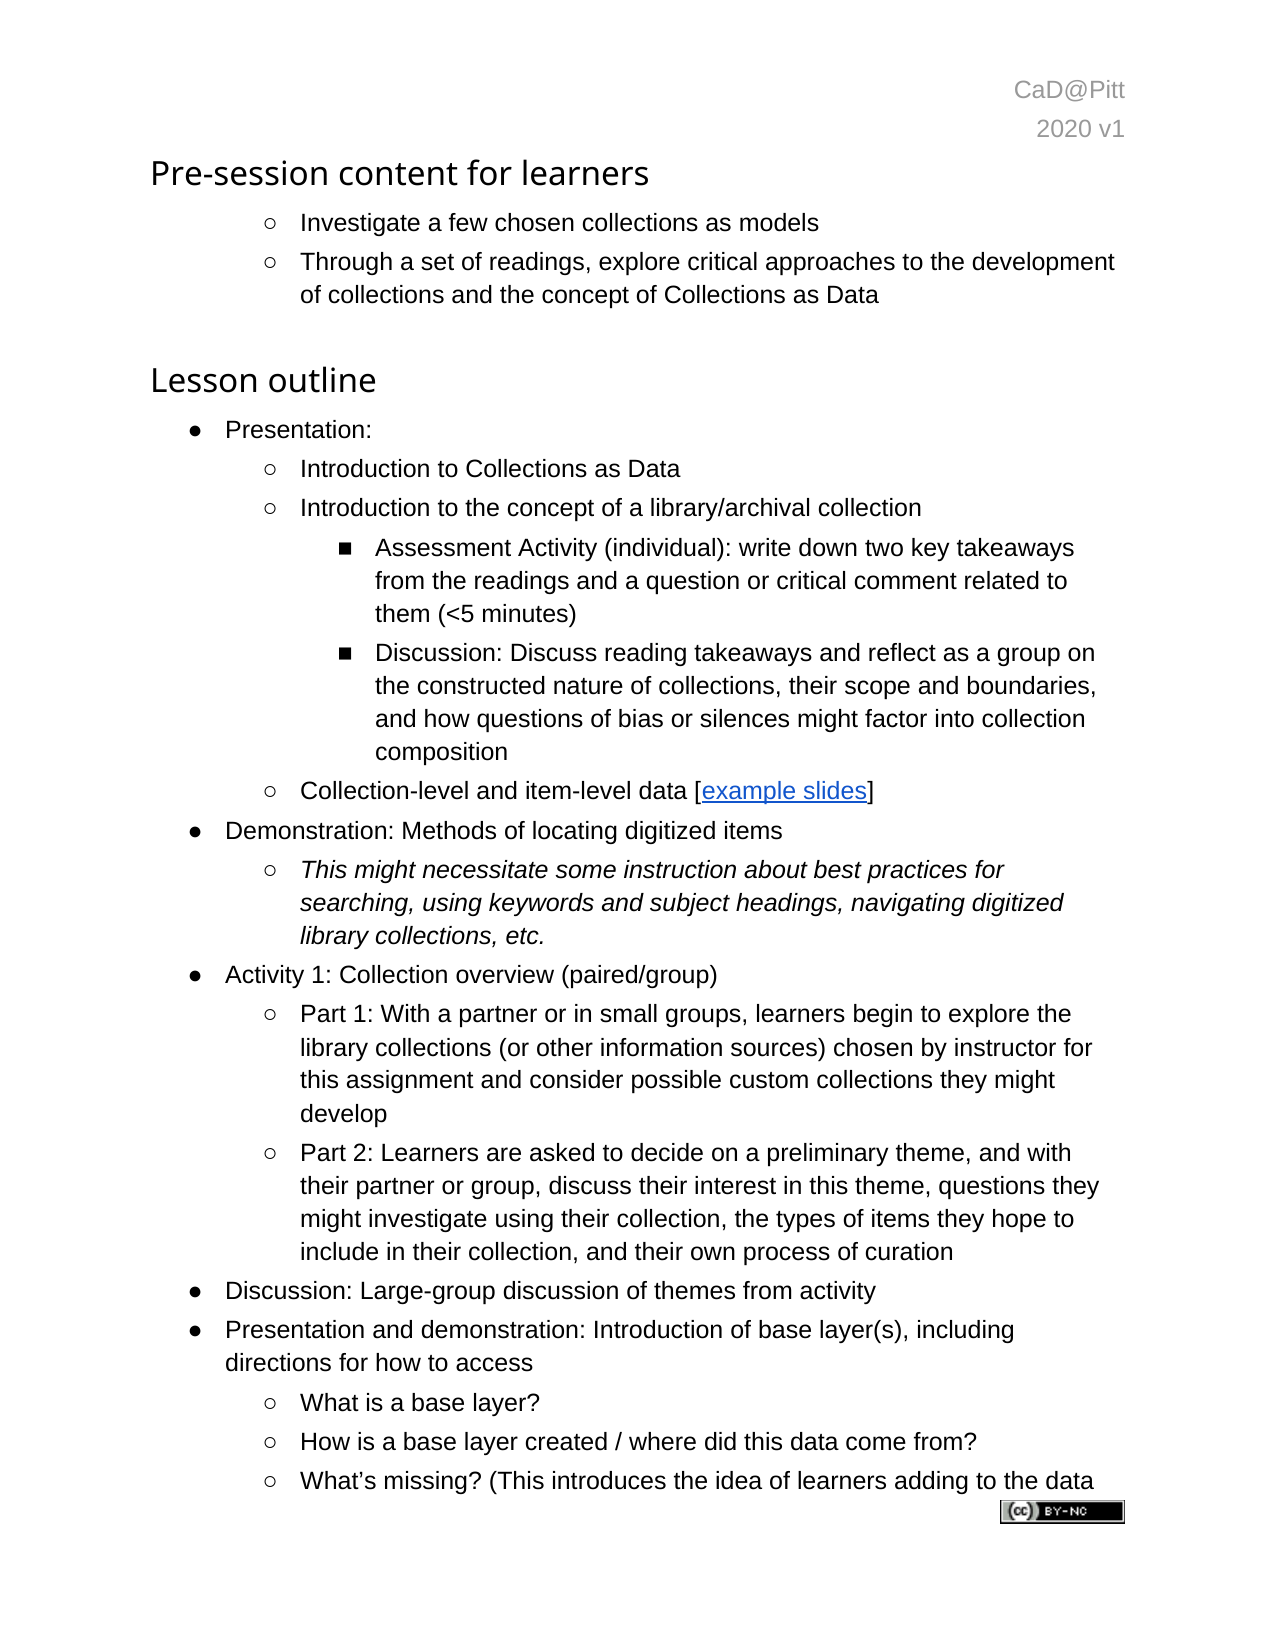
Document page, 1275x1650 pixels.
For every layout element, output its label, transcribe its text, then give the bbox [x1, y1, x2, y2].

list Activity 1: Collection overview (paired/group) [187, 960, 1125, 989]
subtitle Lesson outline [150, 357, 1125, 402]
list Part 1: With a partner or in small groups, learners begin to explore the library collections (or other information sources) chosen by instructor for this assignment and consider possible custom collections they might develop [262, 999, 1125, 1127]
list Introduction to the concept of a library/archival collection [262, 493, 1125, 522]
list Presentation: [187, 415, 1125, 444]
list Investigate a few chosen collections as models [262, 208, 1125, 237]
list Through a set of readings, explore critical approaches to the development of collections and the concept of Collections as Data [262, 247, 1125, 309]
list Discussion: Discuss reading takeaways and reflect as a group on the constructed nature of collections, their scope and boundaries, and how questions of bias or silences might factor into collection composition [337, 638, 1125, 766]
list How is a base layer created / where did this data come from? [262, 1427, 1125, 1456]
list This might necessitate some instruction about best practices for searching, using keywords and subject headings, navigating digitized library collections, etc. [262, 855, 1125, 950]
list Introduction to Collections as Data [262, 454, 1125, 483]
list Assessment Activity (individual): write down two key takeaways from the readings and a question or critical comment related to them (<5 minutes) [337, 533, 1125, 627]
subtitle Pre-session content for learners [150, 150, 1125, 195]
list Part 2: Learners are asked to decide on a preliminary theme, and with their partner or group, discuss their interest in this theme, questions they might investigate using their collection, the types of items they hope to include in their collection, and their own process of curation [262, 1138, 1125, 1266]
list Demonstration: Methods of locating digitized items [187, 816, 1125, 844]
list What is a base layer? [262, 1388, 1125, 1416]
list Collection-level and item-level data [example slides] [262, 776, 1125, 805]
list Discussion: Large-group discussion of themes from activity [187, 1276, 1125, 1305]
list What’s missing? (This introduces the idea of learners adding to the data [262, 1466, 1125, 1495]
list Presentation and demonstration: Introduction of base layer(s), including directions for how to access [187, 1315, 1125, 1377]
